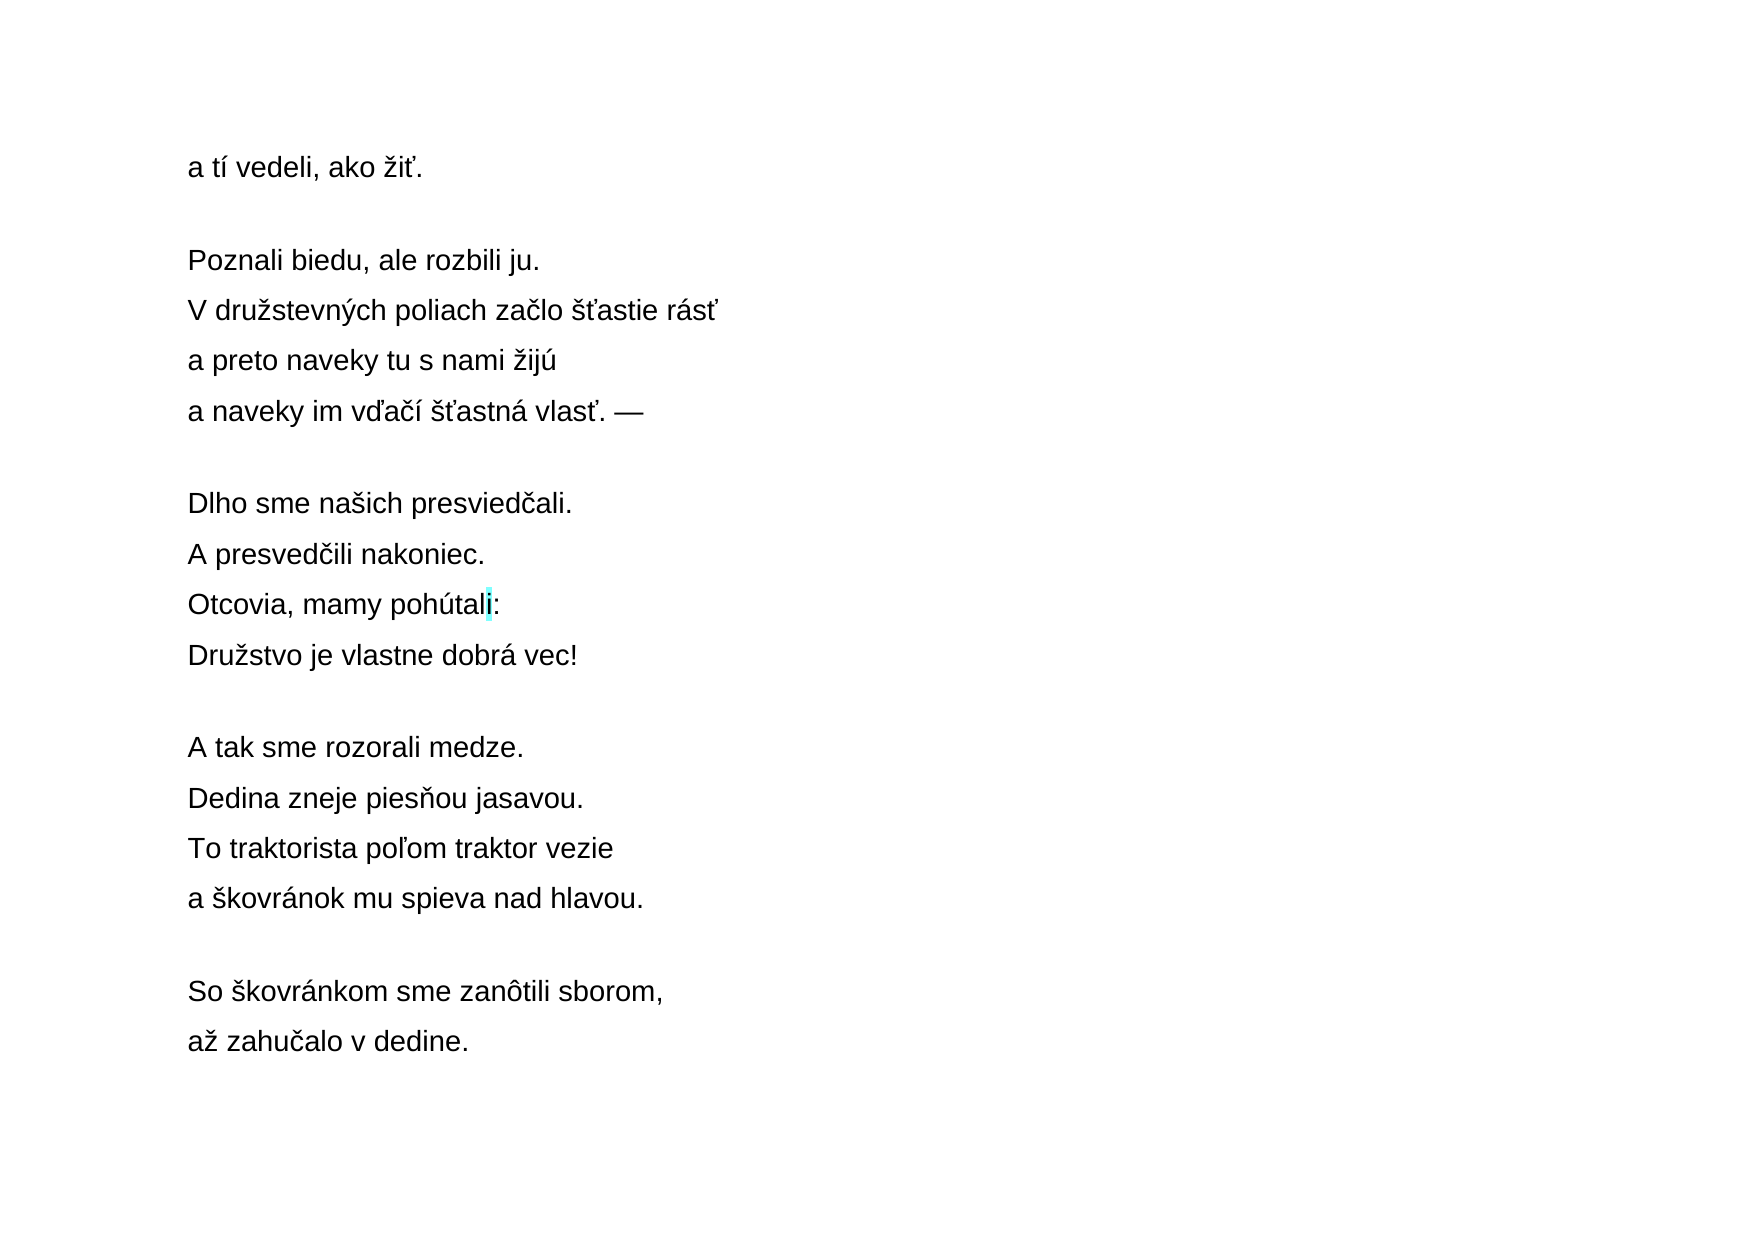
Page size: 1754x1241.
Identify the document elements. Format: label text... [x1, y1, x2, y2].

text V družstevných poliach začlo šťastie rásť [150, 293, 1243, 327]
text a preto naveky tu s nami žijú [150, 343, 1243, 377]
text Dedina zneje piesňou jasavou. [150, 781, 1243, 814]
text a škovránok mu spieva nad hlavou. [150, 881, 1243, 915]
text Družstvo je vlastne dobrá vec! [150, 637, 1243, 671]
text Otcovia, mamy pohútali: [150, 587, 1243, 621]
text Poznali biedu, ale rozbili ju. [150, 243, 1243, 276]
text až zahučalo v dedine. [150, 1024, 1243, 1058]
text A tak sme rozorali medze. [150, 730, 1243, 764]
text a naveky im vďačí šťastná vlasť. — [150, 394, 1243, 427]
text So škovránkom sme zanôtili sborom, [150, 974, 1243, 1008]
text a tí vedeli, ako žiť. [150, 150, 1243, 183]
text Dlho sme našich presviedčali. [150, 487, 1243, 520]
text To traktorista poľom traktor vezie [150, 831, 1243, 864]
text A presvedčili nakoniec. [150, 537, 1243, 570]
